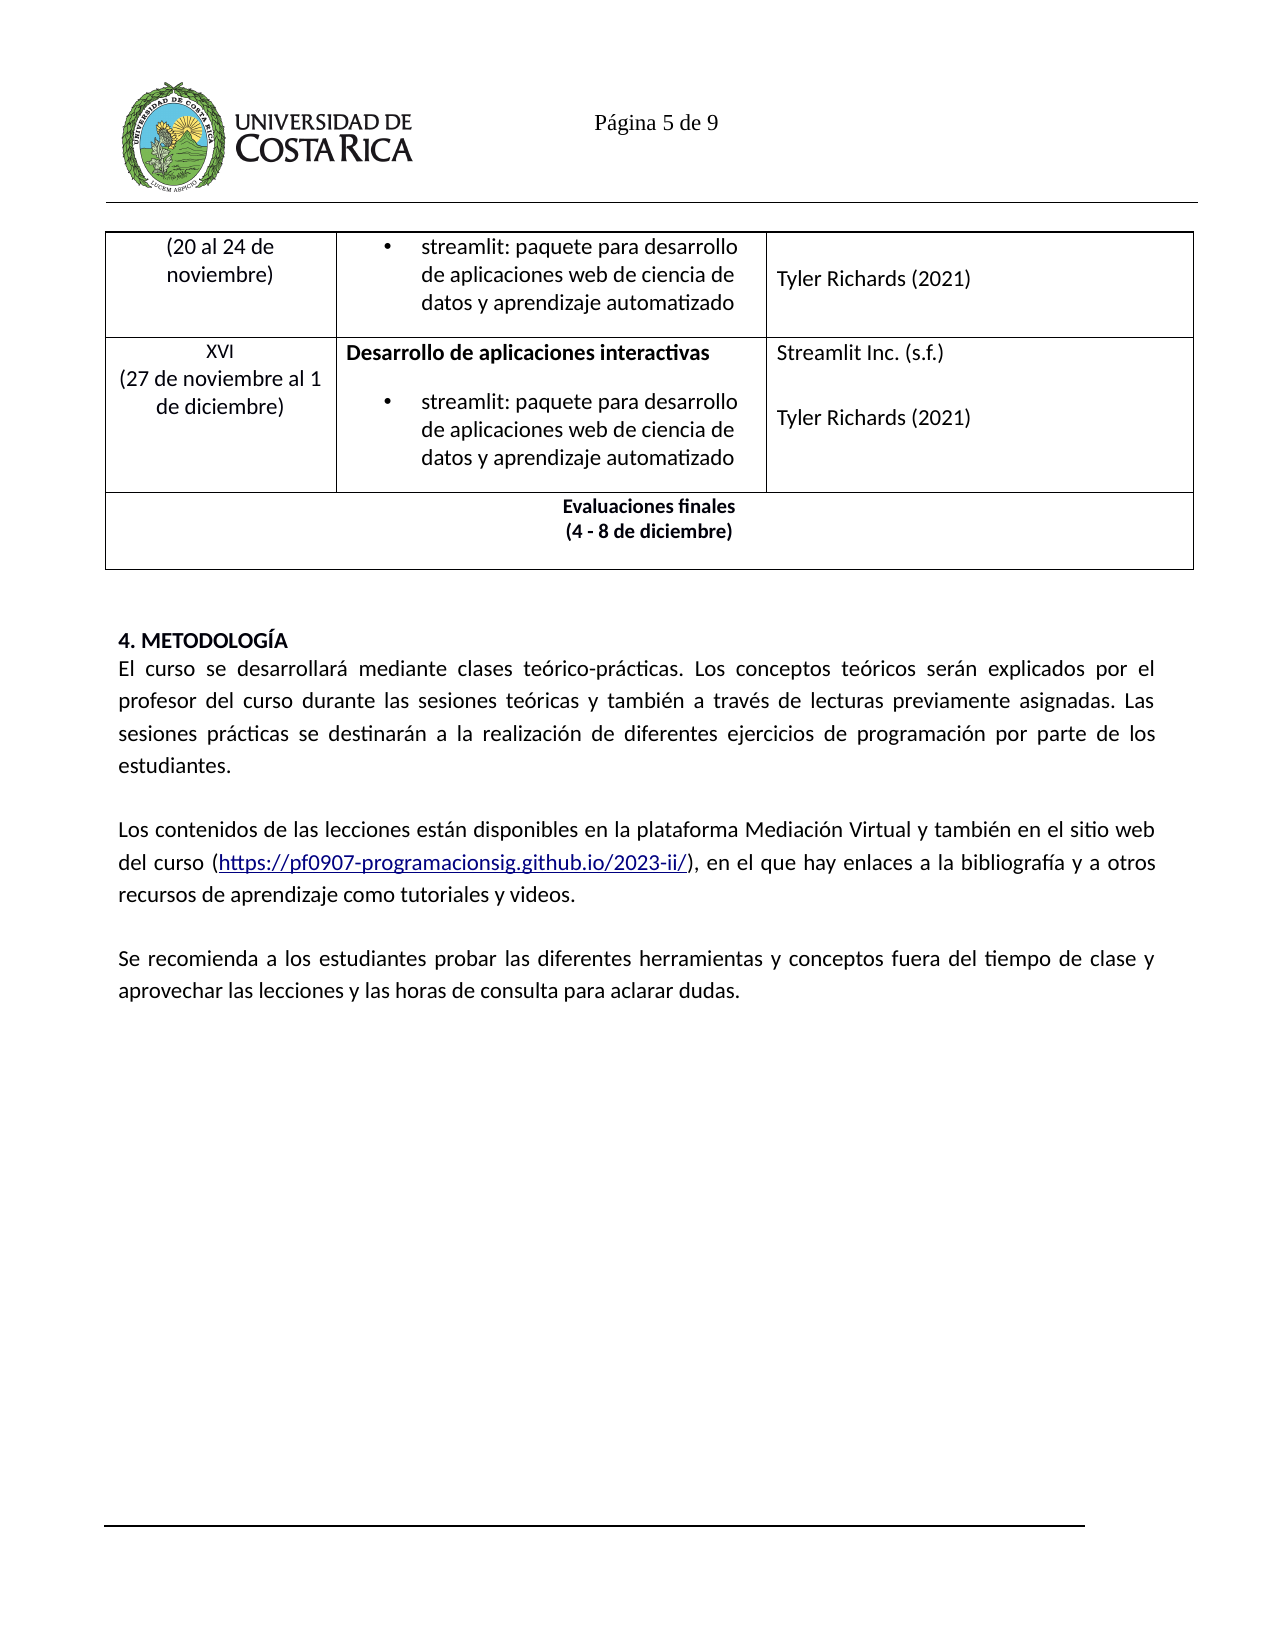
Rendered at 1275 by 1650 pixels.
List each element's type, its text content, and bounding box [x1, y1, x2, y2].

table_cell (20 al 24 de noviembre) [106, 233, 336, 337]
table_cell Desarrollo de aplicaciones interactivas streamlit: paquete para desarrollo de aplicaciones web de ciencia de datos y aprendizaje automatizado [337, 338, 766, 492]
text Se recomienda a los estudiantes probar las diferentes herramientas y conceptos fuera del tiempo de clase y aprovechar las lecciones y las horas de consulta para aclarar dudas. [118, 944, 1157, 1004]
picture [118, 76, 417, 197]
table_cell XVI (27 de noviembre al 1 de diciembre) [106, 338, 336, 492]
text El curso se desarrollará mediante clases teórico-prácticas. Los conceptos teóricos serán explicados por el profesor del curso durante las sesiones teóricas y también a través de lecturas previamente asignadas. Las sesiones prácticas se destinarán a la realización de diferentes ejercicios de programación por parte de los estudiantes. [118, 654, 1157, 779]
table_cell Tyler Richards (2021) [767, 233, 1193, 337]
text 4. METODOLOGÍA [118, 626, 1157, 654]
table_cell Desarrollo de aplicaciones interactivas streamlit: paquete para desarrollo de aplicaciones web de ciencia de datos y aprendizaje automatizado [337, 233, 766, 337]
text Los contenidos de las lecciones están disponibles en la plataforma Mediación Virtual y también en el sitio web del curso (https://pf0907-programacionsig.github.io/2023-ii/), en el que hay enlaces a la bibliografía y a otros recursos de aprendizaje como tutoriales y videos. [118, 815, 1157, 908]
table_cell Evaluaciones finales (4 - 8 de diciembre) [106, 493, 1193, 569]
table_cell Streamlit Inc. (s.f.) Tyler Richards (2021) [767, 338, 1193, 492]
